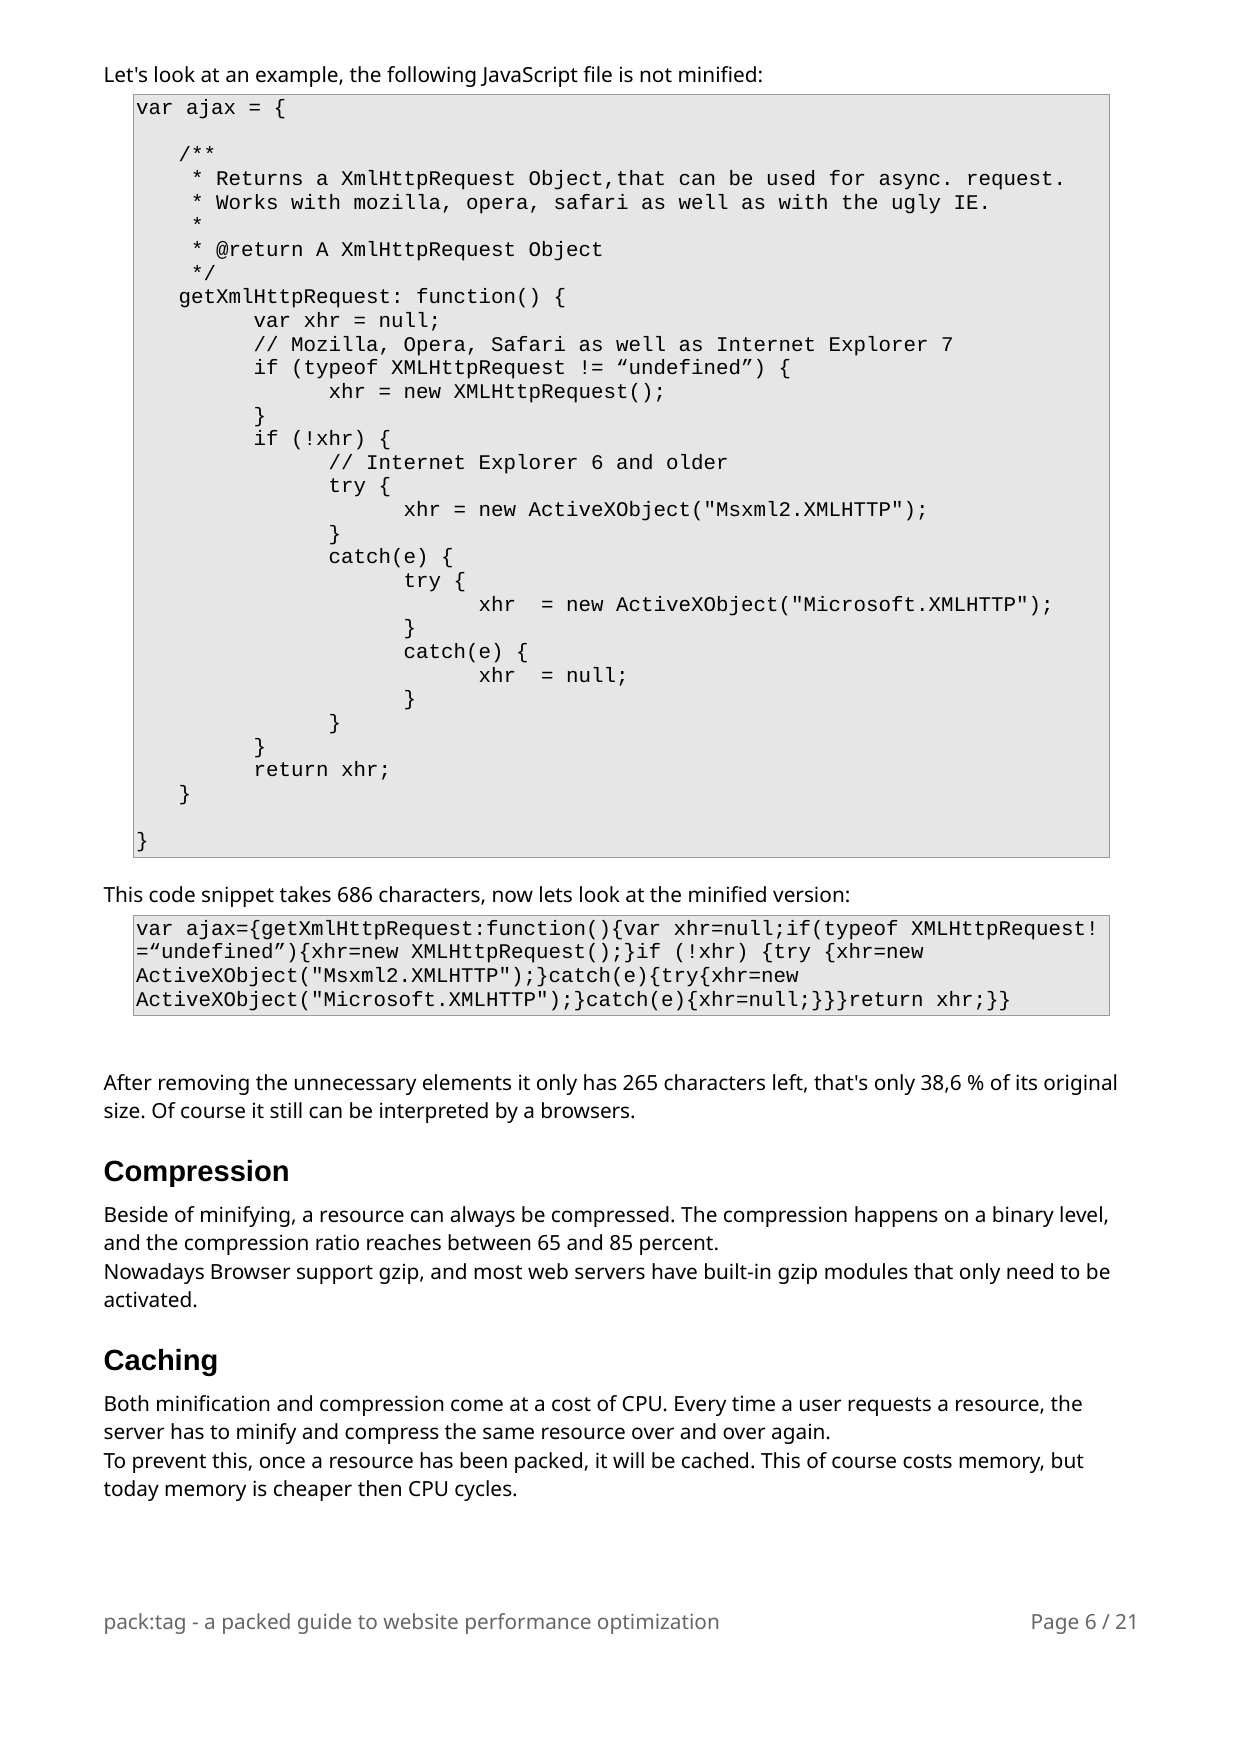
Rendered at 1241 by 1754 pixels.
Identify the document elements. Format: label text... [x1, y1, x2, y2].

text var ajax={getXmlHttpRequest:function(){var xhr=null;if(typeof XMLHttpRequest!=“undefined”){xhr=new XMLHttpRequest();}if (!xhr) {try {xhr=new ActiveXObject("Msxml2.XMLHTTP");}catch(e){try{xhr=new ActiveXObject("Microsoft.XMLHTTP");}catch(e){xhr=null;}}}return xhr;}} [134, 916, 1109, 1015]
text Nowadays Browser support gzip, and most web servers have built-in gzip modules that only need to be activated. [103, 1257, 1139, 1314]
text Let's look at an example, the following JavaScript file is not minified: [103, 60, 1139, 88]
text After removing the unnecessary elements it only has 265 characters left, that's only 38,6 % of its original size. Of course it still can be interpreted by a browsers. [103, 1068, 1139, 1124]
text Beside of minifying, a resource can always be compressed. The compression happens on a binary level, and the compression ratio reaches between 65 and 85 percent. [103, 1200, 1139, 1257]
text To prevent this, once a resource has been packed, it will be cached. This of course costs memory, but today memory is cheaper then CPU cycles. [103, 1446, 1139, 1503]
text This code snippet takes 686 characters, now lets look at the minified version: [103, 881, 1139, 909]
subtitle Caching [103, 1343, 1139, 1377]
text var ajax = { /** * Returns a XmlHttpRequest Object,that can be used for async. request. * Works with mozilla, opera, safari as well as with the ugly IE. * * @return A XmlHttpRequest Object */ getXmlHttpRequest: function() { var xhr = null; // Mozilla, Opera, Safari as well as Internet Explorer 7 if (typeof XMLHttpRequest != “undefined”) { xhr = new XMLHttpRequest(); } if (!xhr) { // Internet Explorer 6 and older try { xhr = new ActiveXObject("Msxml2.XMLHTTP"); } catch(e) { try { xhr = new ActiveXObject("Microsoft.XMLHTTP"); } catch(e) { xhr = null; } } } return xhr; } } [134, 95, 1109, 857]
subtitle Compression [103, 1154, 1139, 1187]
text Both minification and compression come at a cost of CPU. Every time a user requests a resource, the server has to minify and compress the same resource over and over again. [103, 1389, 1139, 1446]
